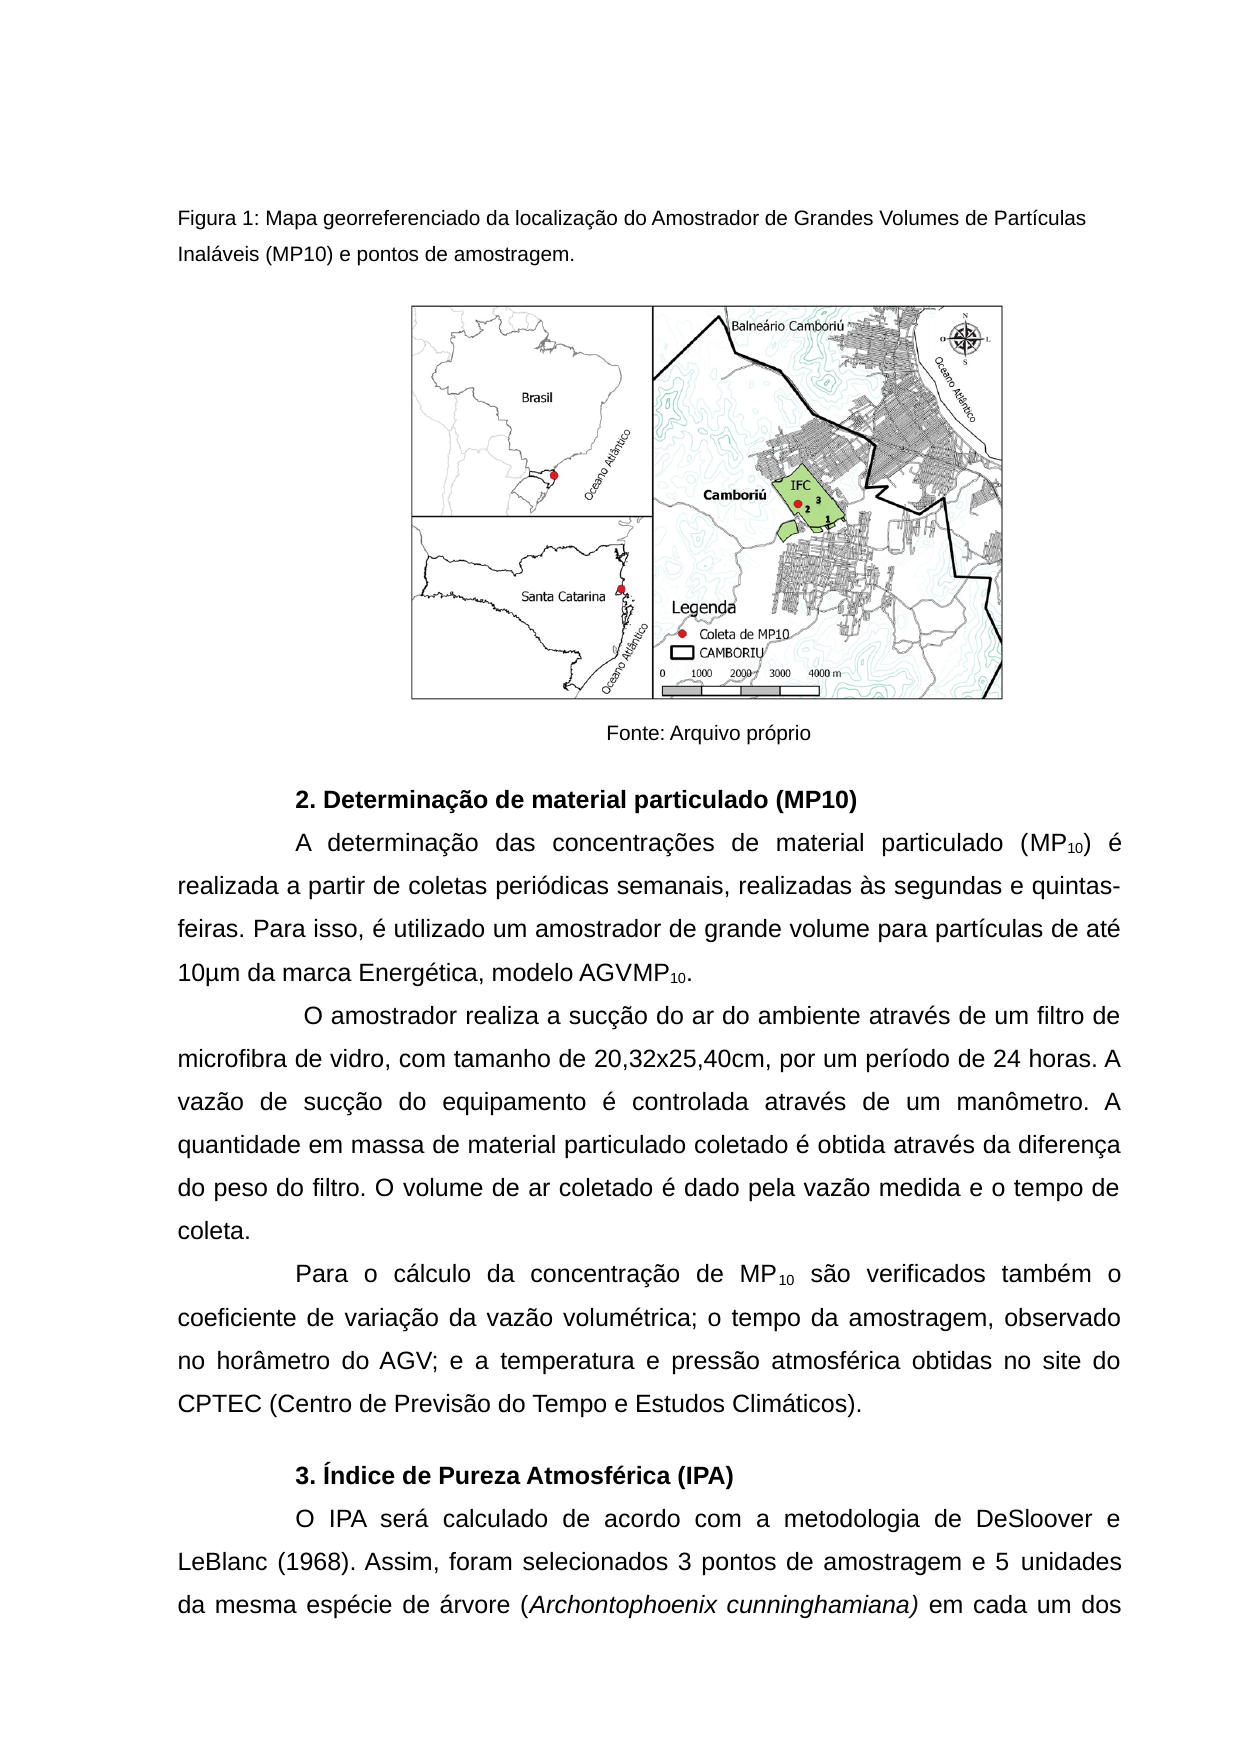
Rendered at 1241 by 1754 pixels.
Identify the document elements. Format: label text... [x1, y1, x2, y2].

text O IPA será calculado de acordo com a metodologia de DeSloover e LeBlanc (1968). Assim, foram selecionados 3 pontos de amostragem e 5 unidades da mesma espécie de árvore (Archontophoenix cunninghamiana) em cada um dos [177, 1504, 1122, 1619]
text A determinação das concentrações de material particulado (MP10) é realizada a partir de coletas periódicas semanais, realizadas às segundas e quintas-feiras. Para isso, é utilizado um amostrador de grande volume para partículas de até 10µm da marca Energética, modelo AGVMP10. [177, 828, 1122, 986]
text Figura 1: Mapa georreferenciado da localização do Amostrador de Grandes Volumes de Partículas Inaláveis (MP10) e pontos de amostragem. [177, 206, 1122, 266]
text 2. Determinação de material particulado (MP10) [177, 785, 1122, 814]
text Fonte: Arquivo próprio [177, 720, 1122, 744]
text 3. Índice de Pureza Atmosférica (IPA) [177, 1461, 1122, 1489]
picture [411, 301, 1006, 704]
text Para o cálculo da concentração de MP10 são verificados também o coeficiente de variação da vazão volumétrica; o tempo da amostragem, observado no horâmetro do AGV; e a temperatura e pressão atmosférica obtidas no site do CPTEC (Centro de Previsão do Tempo e Estudos Climáticos). [177, 1259, 1122, 1417]
text O amostrador realiza a sucção do ar do ambiente através de um filtro de microfibra de vidro, com tamanho de 20,32x25,40cm, por um período de 24 horas. A vazão de sucção do equipamento é controlada através de um manômetro. A quantidade em massa de material particulado coletado é obtida através da diferença do peso do filtro. O volume de ar coletado é dado pela vazão medida e o tempo de coleta. [177, 1001, 1122, 1245]
